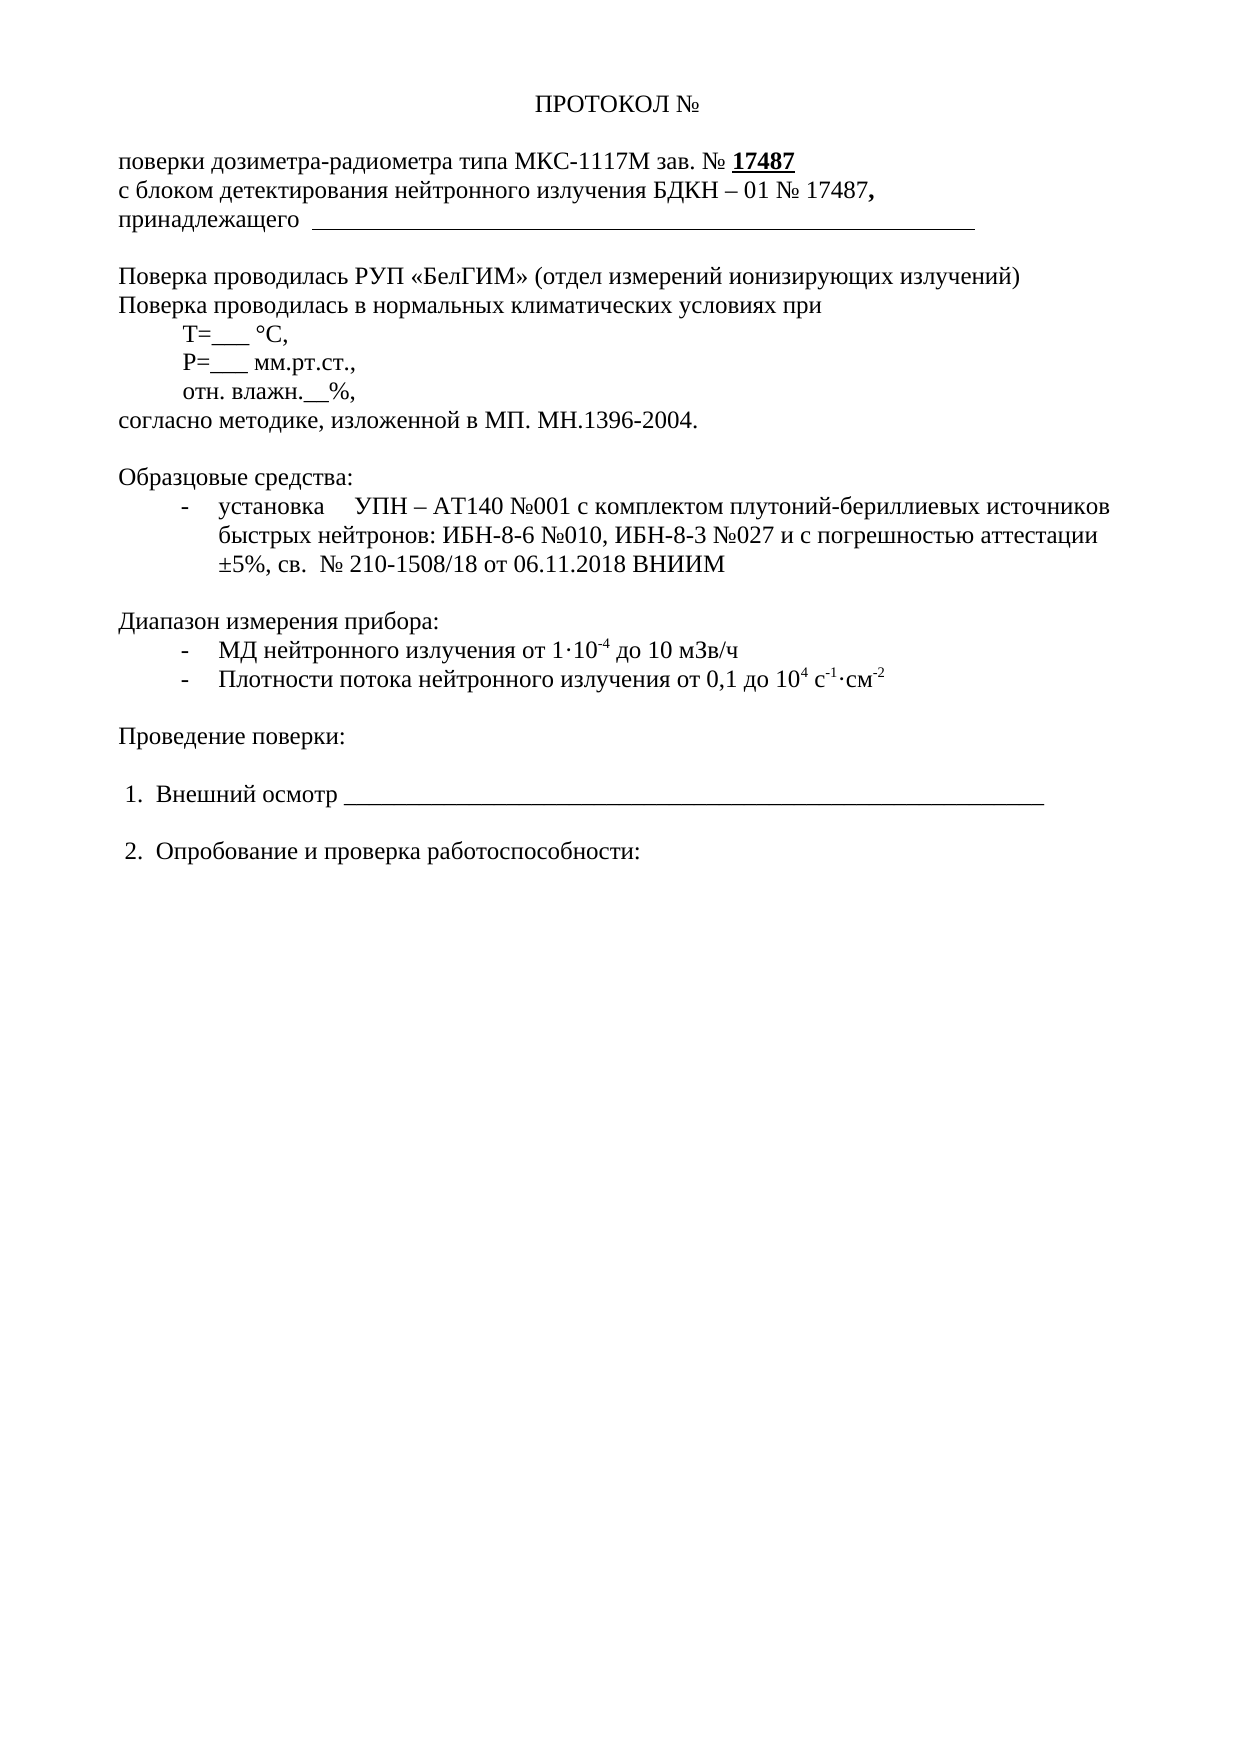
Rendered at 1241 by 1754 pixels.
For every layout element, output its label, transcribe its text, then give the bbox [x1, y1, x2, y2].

text Образцовые средства: [118, 462, 1122, 491]
text Диапазон измерения прибора: [118, 606, 1122, 635]
list Опробование и проверка работоспособности: [118, 836, 1122, 865]
text Р=___ мм.рт.ст., [182, 347, 1122, 376]
text ПРОТОКОЛ № [118, 89, 1122, 117]
text - Плотности потока нейтронного излучения от 0,1 до 104 с-1·см-2 [181, 664, 1122, 692]
list Внешний осмотр ________________________________________________________ [118, 779, 1122, 807]
text - установка(6)УПН – АТ140 №001 с комплектом плутоний-бериллиевых источников быстрых нейтронов: ИБН-8-6 №010, ИБН-8-3 №027 и с погрешностью аттестации ±5%, св. № 210-1508/18 от 06.11.2018 ВНИИМ [181, 491, 1122, 577]
text поверки дозиметра-радиометра типа МКС-1117М зав. № 17487 [118, 146, 1122, 175]
text Поверка проводилась РУП «БелГИМ» (отдел измерений ионизирующих излучений) [118, 261, 1122, 290]
text согласно методике, изложенной в МП. МН.1396-2004. [118, 405, 1122, 434]
text отн. влажн.__%, [182, 376, 1122, 405]
text Проведение поверки: [118, 721, 1122, 750]
text с блоком детектирования нейтронного излучения БДКН – 01 № 17487, [118, 175, 1122, 204]
text принадлежащего . . [118, 204, 1122, 232]
text - МД нейтронного излучения от 1·10-4 до 10 мЗв/ч [181, 635, 1122, 664]
text Поверка проводилась в нормальных климатических условиях при [118, 290, 1122, 319]
text Т=___ °С, [182, 319, 1122, 347]
